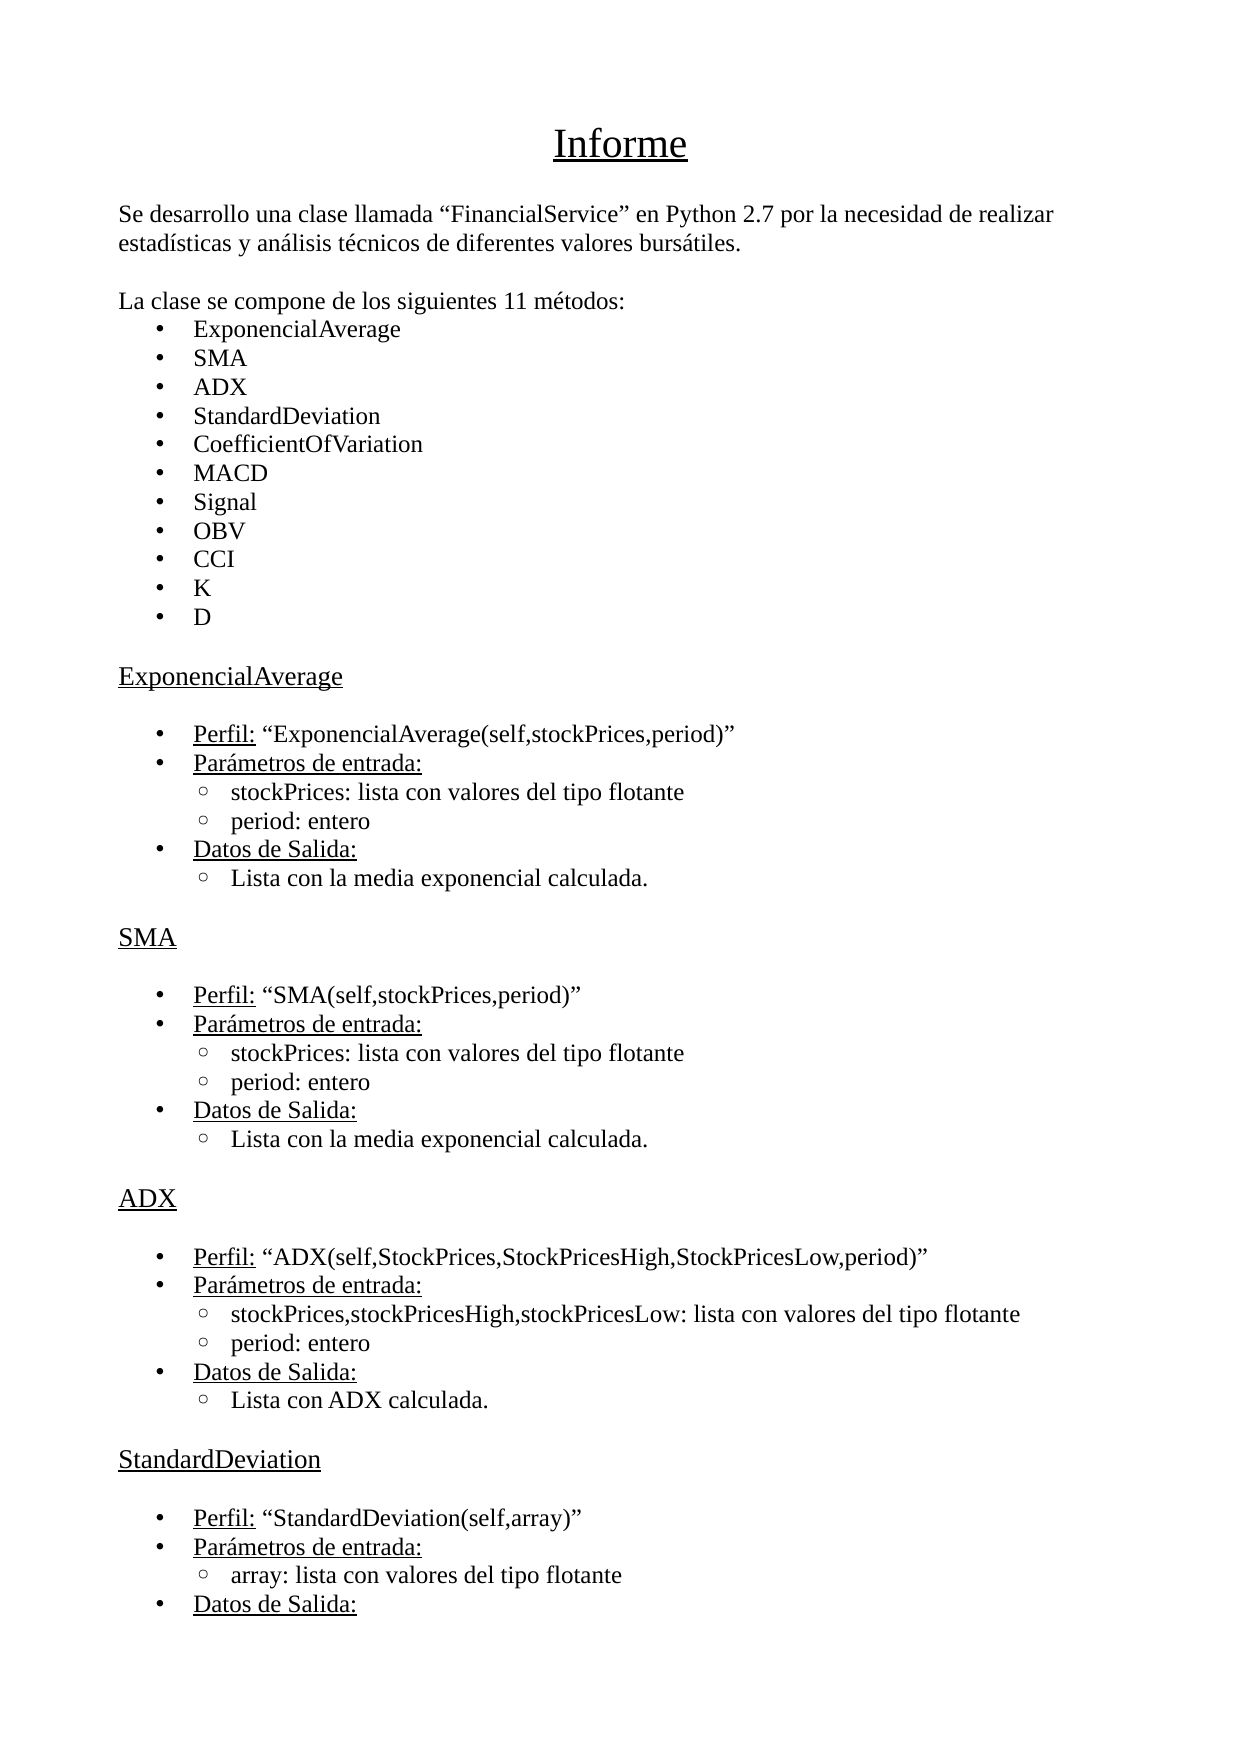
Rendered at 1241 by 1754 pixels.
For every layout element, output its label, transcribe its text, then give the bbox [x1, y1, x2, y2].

text ADX [118, 1182, 1122, 1213]
list stockPrices: lista con valores del tipo flotante [193, 1038, 1122, 1067]
list period: entero [193, 1328, 1122, 1357]
list StandardDeviation [156, 401, 1122, 429]
text ExponencialAverage [118, 659, 1122, 691]
list Lista con la media exponencial calculada. [193, 1124, 1122, 1153]
text Informe [118, 118, 1122, 166]
list Perfil: “ADX(self,StockPrices,StockPricesHigh,StockPricesLow,period)” [156, 1242, 1122, 1271]
list OBV [156, 516, 1122, 544]
list SMA [156, 343, 1122, 372]
list Signal [156, 487, 1122, 516]
list D [156, 602, 1122, 631]
list Datos de Salida: [156, 1589, 1122, 1618]
list Lista con la media exponencial calculada. [193, 863, 1122, 892]
text La clase se compone de los siguientes 11 métodos: [118, 286, 1122, 314]
list Perfil: “SMA(self,stockPrices,period)” [156, 981, 1122, 1009]
list ADX [156, 372, 1122, 401]
list Parámetros de entrada: [156, 748, 1122, 777]
list Perfil: “ExponencialAverage(self,stockPrices,period)” [156, 719, 1122, 748]
text Se desarrollo una clase llamada “FinancialService” en Python 2.7 por la necesidad de realizar estadísticas y análisis técnicos de diferentes valores bursátiles. [118, 199, 1122, 257]
list array: lista con valores del tipo flotante [193, 1560, 1122, 1589]
list stockPrices: lista con valores del tipo flotante [193, 777, 1122, 806]
list ExponencialAverage [156, 314, 1122, 343]
list Datos de Salida: [156, 1096, 1122, 1124]
list Datos de Salida: [156, 834, 1122, 863]
list period: entero [193, 1067, 1122, 1096]
list K [156, 573, 1122, 602]
list Datos de Salida: [156, 1357, 1122, 1386]
list stockPrices,stockPricesHigh,stockPricesLow: lista con valores del tipo flotante [193, 1299, 1122, 1328]
list Parámetros de entrada: [156, 1532, 1122, 1560]
text SMA [118, 921, 1122, 952]
list Parámetros de entrada: [156, 1271, 1122, 1299]
list MACD [156, 458, 1122, 487]
list period: entero [193, 806, 1122, 834]
list CoefficientOfVariation [156, 429, 1122, 458]
list CCI [156, 544, 1122, 573]
text StandardDeviation [118, 1443, 1122, 1474]
list Lista con ADX calculada. [193, 1386, 1122, 1414]
list Parámetros de entrada: [156, 1009, 1122, 1038]
list Perfil: “StandardDeviation(self,array)” [156, 1503, 1122, 1532]
